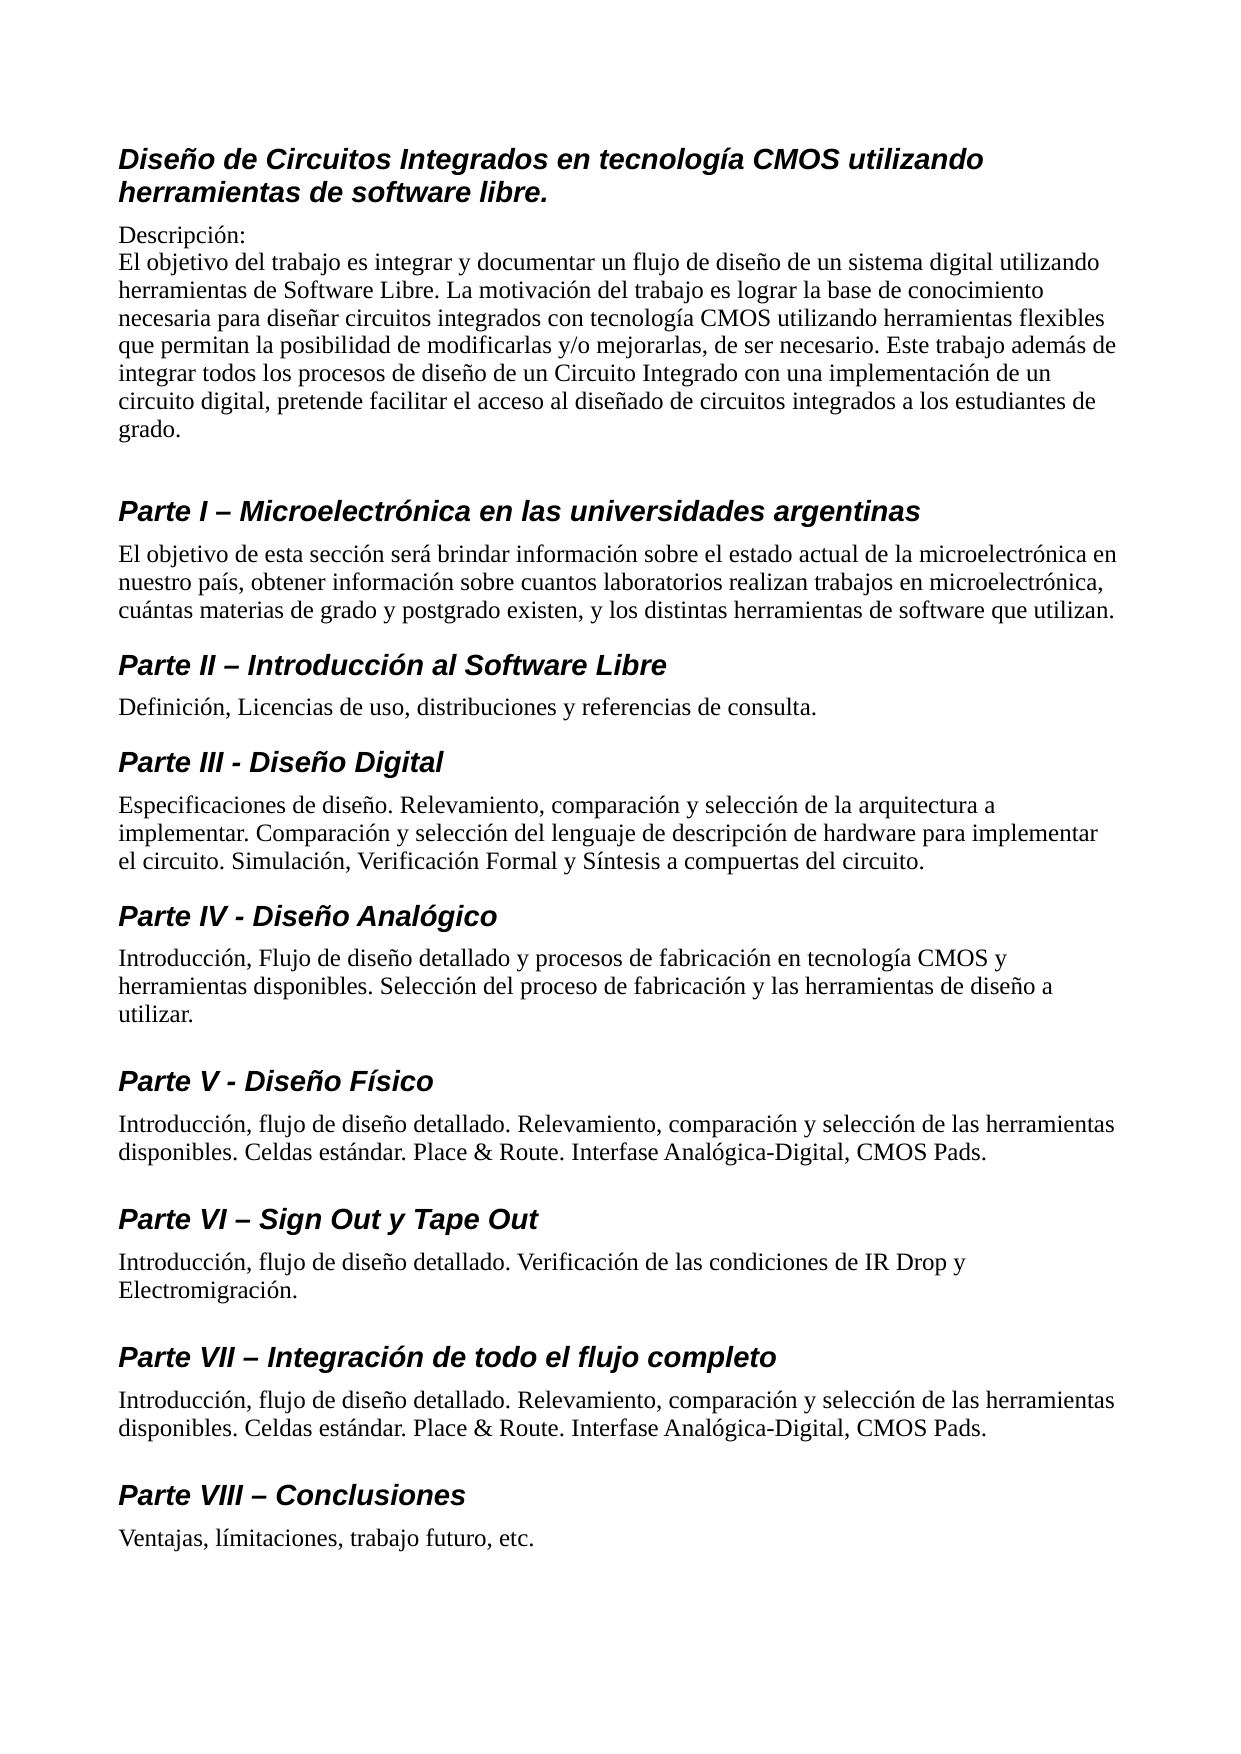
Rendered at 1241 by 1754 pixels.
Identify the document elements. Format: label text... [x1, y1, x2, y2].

text Especificaciones de diseño. Relevamiento, comparación y selección de la arquitectura a implementar. Comparación y selección del lenguaje de descripción de hardware para implementar el circuito. Simulación, Verificación Formal y Síntesis a compuertas del circuito. [118, 791, 1122, 874]
text Introducción, flujo de diseño detallado. Relevamiento, comparación y selección de las herramientas disponibles. Celdas estándar. Place & Route. Interfase Analógica-Digital, CMOS Pads. [118, 1386, 1122, 1442]
text Introducción, Flujo de diseño detallado y procesos de fabricación en tecnología CMOS y herramientas disponibles. Selección del proceso de fabricación y las herramientas de diseño a utilizar. [118, 944, 1122, 1028]
subtitle Parte IV - Diseño Analógico [118, 899, 1122, 932]
text Definición, Licencias de uso, distribuciones y referencias de consulta. [118, 693, 1122, 721]
text El objetivo de esta sección será brindar información sobre el estado actual de la microelectrónica en nuestro país, obtener información sobre cuantos laboratorios realizan trabajos en microelectrónica, cuántas materias de grado y postgrado existen, y los distintas herramientas de software que utilizan. [118, 540, 1122, 623]
subtitle Parte VII – Integración de todo el flujo completo [118, 1341, 1122, 1374]
subtitle Parte VIII – Conclusiones [118, 1479, 1122, 1512]
subtitle Diseño de Circuitos Integrados en tecnología CMOS utilizando herramientas de software libre. [118, 143, 1122, 208]
text Introducción, flujo de diseño detallado. Relevamiento, comparación y selección de las herramientas disponibles. Celdas estándar. Place & Route. Interfase Analógica-Digital, CMOS Pads. [118, 1110, 1122, 1166]
subtitle Parte VI – Sign Out y Tape Out [118, 1203, 1122, 1236]
text El objetivo del trabajo es integrar y documentar un flujo de diseño de un sistema digital utilizando herramientas de Software Libre. La motivación del trabajo es lograr la base de conocimiento necesaria para diseñar circuitos integrados con tecnología CMOS utilizando herramientas flexibles que permitan la posibilidad de modificarlas y/o mejorarlas, de ser necesario. Este trabajo además de integrar todos los procesos de diseño de un Circuito Integrado con una implementación de un circuito digital, pretende facilitar el acceso al diseñado de circuitos integrados a los estudiantes de grado. [118, 248, 1122, 442]
subtitle Parte III - Diseño Digital [118, 746, 1122, 779]
subtitle Parte II – Introducción al Software Libre [118, 648, 1122, 681]
subtitle Parte V - Diseño Físico [118, 1065, 1122, 1098]
subtitle Parte I – Microelectrónica en las universidades argentinas [118, 495, 1122, 528]
text Introducción, flujo de diseño detallado. Verificación de las condiciones de IR Drop y Electromigración. [118, 1248, 1122, 1304]
text Ventajas, límitaciones, trabajo futuro, etc. [118, 1524, 1122, 1552]
text Descripción: [118, 221, 1122, 248]
